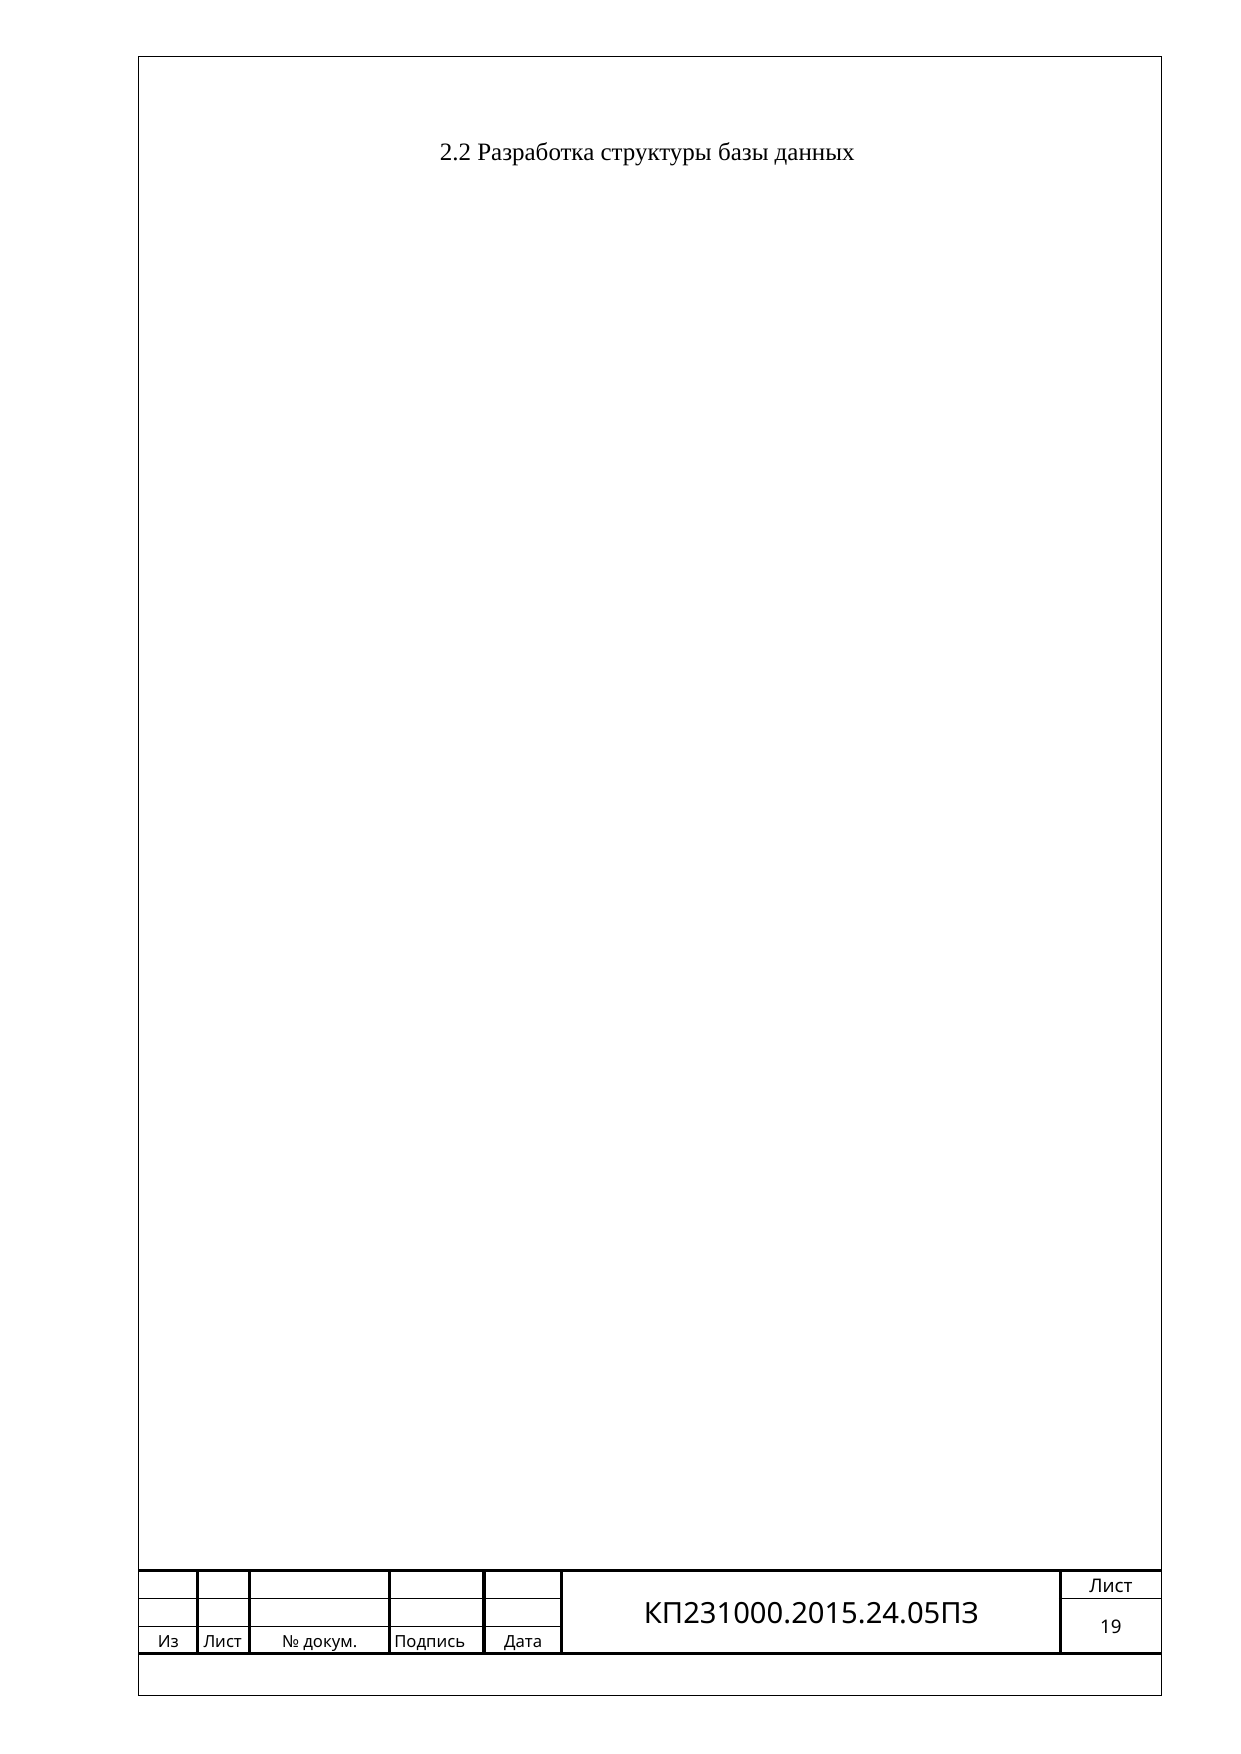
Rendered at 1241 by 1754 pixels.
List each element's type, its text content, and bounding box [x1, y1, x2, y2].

subtitle 2.2 Разработка структуры базы данных [168, 137, 1132, 165]
